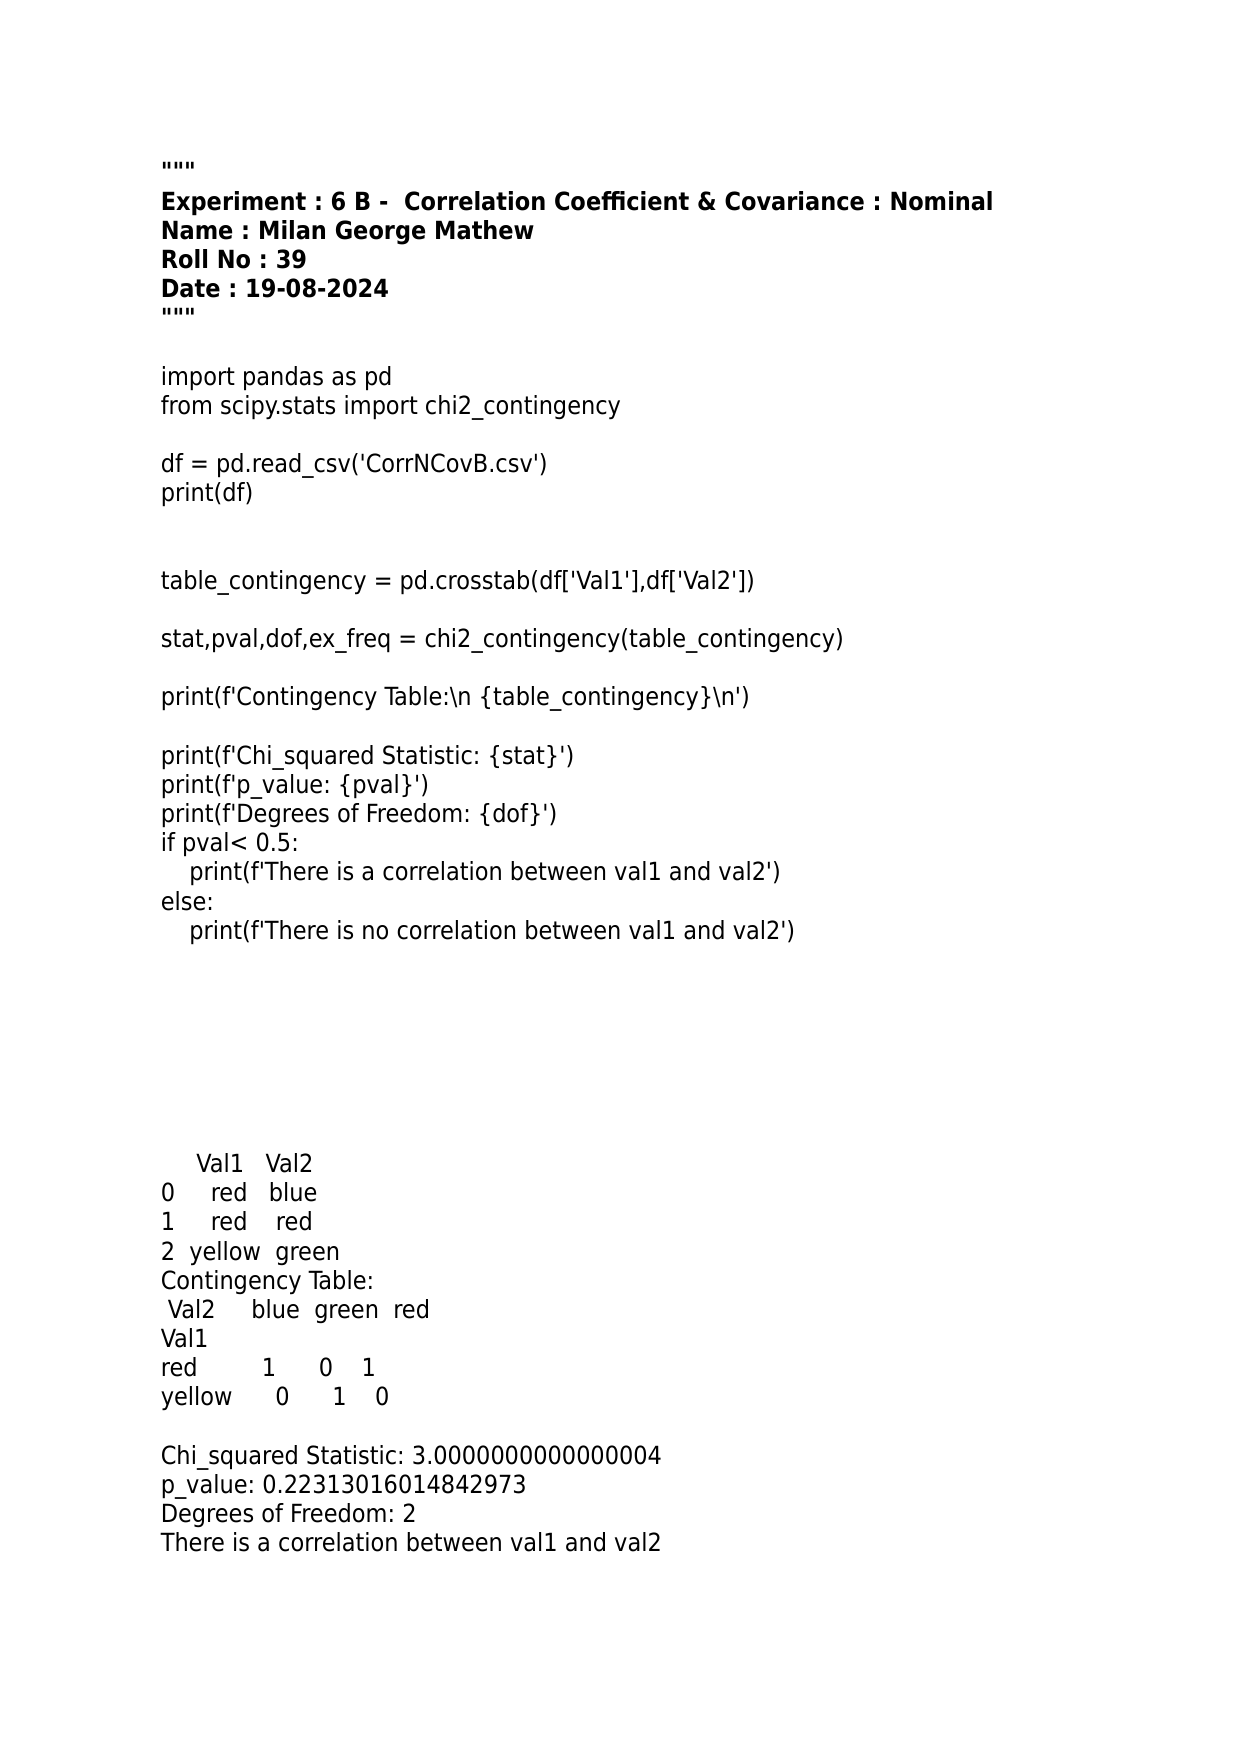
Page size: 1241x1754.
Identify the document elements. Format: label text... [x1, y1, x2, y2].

text Degrees of Freedom: 2 [161, 1499, 1074, 1528]
text """ [161, 157, 1074, 187]
text import pandas as pd [161, 362, 1074, 391]
text stat,pval,dof,ex_freq = chi2_contingency(table_contingency) [161, 624, 1074, 653]
text Val1 Val2 [161, 1149, 1074, 1178]
text print(f'Chi_squared Statistic: {stat}') [161, 741, 1074, 770]
text 0 red blue [161, 1178, 1074, 1207]
text Date : 19-08-2024 [161, 274, 1074, 303]
text print(f'There is a correlation between val1 and val2') [161, 857, 1074, 887]
text if pval< 0.5: [161, 828, 1074, 857]
text 2 yellow green [161, 1237, 1074, 1266]
text print(f'p_value: {pval}') [161, 770, 1074, 799]
text yellow 0 1 0 [161, 1382, 1074, 1412]
text print(f'Degrees of Freedom: {dof}') [161, 799, 1074, 828]
text """ [161, 303, 1074, 332]
text Contingency Table: [161, 1266, 1074, 1295]
text Experiment : 6 B - Correlation Coefficient & Covariance : Nominal [161, 187, 1074, 216]
text print(f'Contingency Table:\n {table_contingency}\n') [161, 682, 1074, 712]
text Name : Milan George Mathew [161, 216, 1074, 245]
text p_value: 0.22313016014842973 [161, 1470, 1074, 1499]
text Val2 blue green red [161, 1295, 1074, 1324]
text Chi_squared Statistic: 3.0000000000000004 [161, 1441, 1074, 1470]
text There is a correlation between val1 and val2 [161, 1528, 1074, 1557]
text print(f'There is no correlation between val1 and val2') [161, 916, 1074, 945]
text Roll No : 39 [161, 245, 1074, 274]
text table_contingency = pd.crosstab(df['Val1'],df['Val2']) [161, 566, 1074, 595]
text 1 red red [161, 1207, 1074, 1237]
text red 1 0 1 [161, 1353, 1074, 1382]
text else: [161, 887, 1074, 916]
text print(df) [161, 478, 1074, 507]
text df = pd.read_csv('CorrNCovB.csv') [161, 449, 1074, 478]
text Val1 [161, 1324, 1074, 1353]
text from scipy.stats import chi2_contingency [161, 391, 1074, 420]
